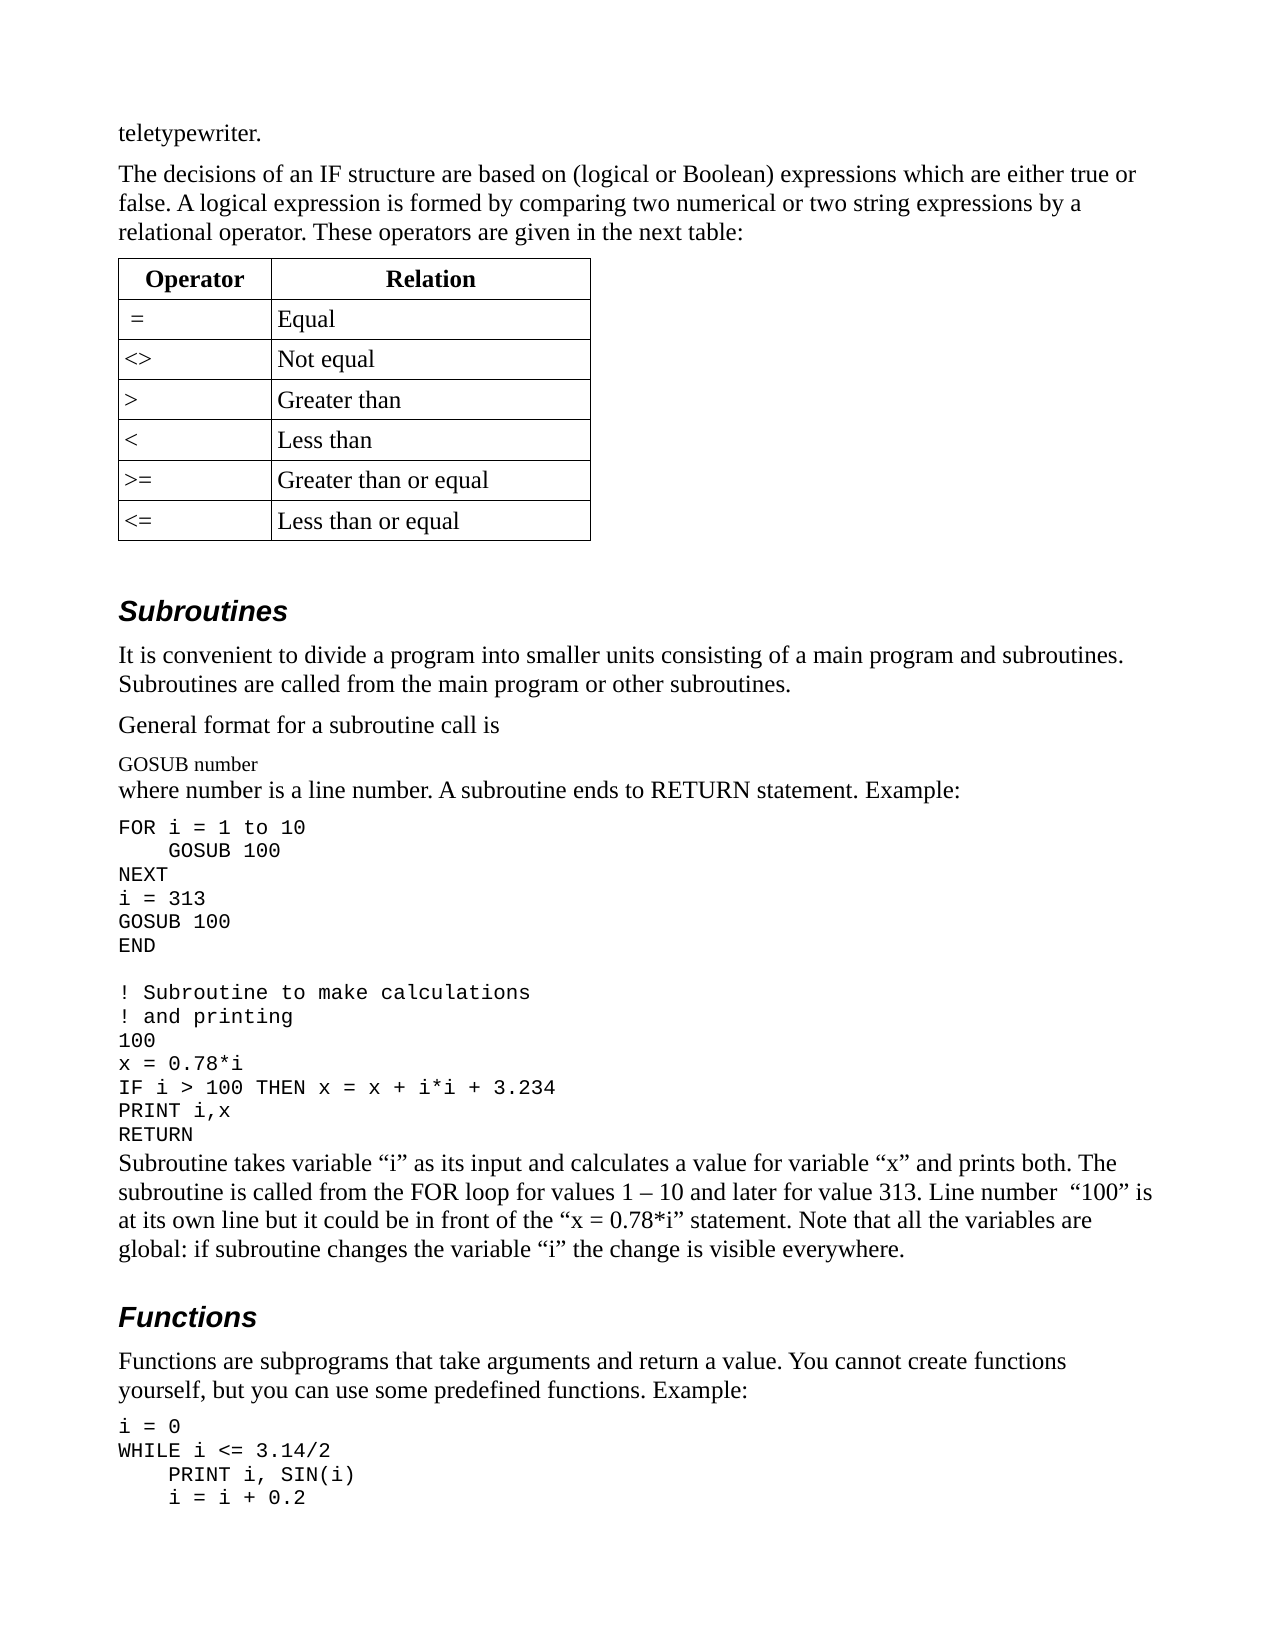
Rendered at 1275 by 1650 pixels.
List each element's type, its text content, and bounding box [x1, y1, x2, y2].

text FOR i = 1 to 10 [118, 817, 1157, 840]
text i = 0 [118, 1416, 1157, 1440]
text The decisions of an IF structure are based on (logical or Boolean) expressions which are either true or false. A logical expression is formed by comparing two numerical or two string expressions by a relational operator. These operators are given in the next table: [118, 159, 1157, 246]
subtitle Subroutines [118, 594, 1157, 628]
text Functions are subprograms that take arguments and return a value. You cannot create functions yourself, but you can use some predefined functions. Example: [118, 1346, 1157, 1404]
text PRINT i,x [118, 1101, 1157, 1124]
subtitle Functions [118, 1300, 1157, 1334]
text It is convenient to divide a program into smaller units consisting of a main program and subroutines. Subroutines are called from the main program or other subroutines. [118, 640, 1157, 698]
table_cell Not equal [272, 340, 590, 379]
table_cell Greater than or equal [272, 461, 590, 500]
text PRINT i, SIN(i) [118, 1464, 1157, 1487]
text Subroutine takes variable “i” as its input and calculates a value for variable “x” and prints both. The subroutine is called from the FOR loop for values 1 – 10 and later for value 313. Line number “100” is at its own line but it could be in front of the “x = 0.78*i” statement. Note that all the variables are global: if subroutine changes the variable “i” the change is visible everywhere. [118, 1148, 1157, 1263]
text 100 [118, 1029, 1157, 1053]
table_cell <= [119, 501, 271, 540]
text IF i > 100 THEN x = x + i*i + 3.234 [118, 1077, 1157, 1101]
table_cell = [119, 300, 271, 339]
text GOSUB 100 [118, 840, 1157, 864]
text General format for a subroutine call is [118, 710, 1157, 739]
table_cell > [119, 380, 271, 419]
text ! and printing [118, 1006, 1157, 1029]
text ! Subroutine to make calculations [118, 982, 1157, 1006]
table_header Relation [272, 259, 590, 298]
text GOSUB 100 [118, 911, 1157, 935]
text where number is a line number. A subroutine ends to RETURN statement. Example: [118, 776, 1157, 804]
table_cell >= [119, 461, 271, 500]
table_cell Greater than [272, 380, 590, 419]
text END [118, 935, 1157, 959]
text i = 313 [118, 888, 1157, 911]
text RETURN [118, 1124, 1157, 1148]
table_cell Less than [272, 420, 590, 460]
text teletypewriter. [118, 118, 1157, 147]
table_cell <> [119, 340, 271, 379]
table_cell Less than or equal [272, 501, 590, 540]
text NEXT [118, 864, 1157, 888]
text WHILE i <= 3.14/2 [118, 1440, 1157, 1464]
text x = 0.78*i [118, 1053, 1157, 1077]
table_cell Equal [272, 300, 590, 339]
text GOSUB number [118, 751, 1157, 776]
table_header Operator [119, 259, 271, 298]
text i = i + 0.2 [118, 1487, 1157, 1511]
table_cell < [119, 420, 271, 460]
